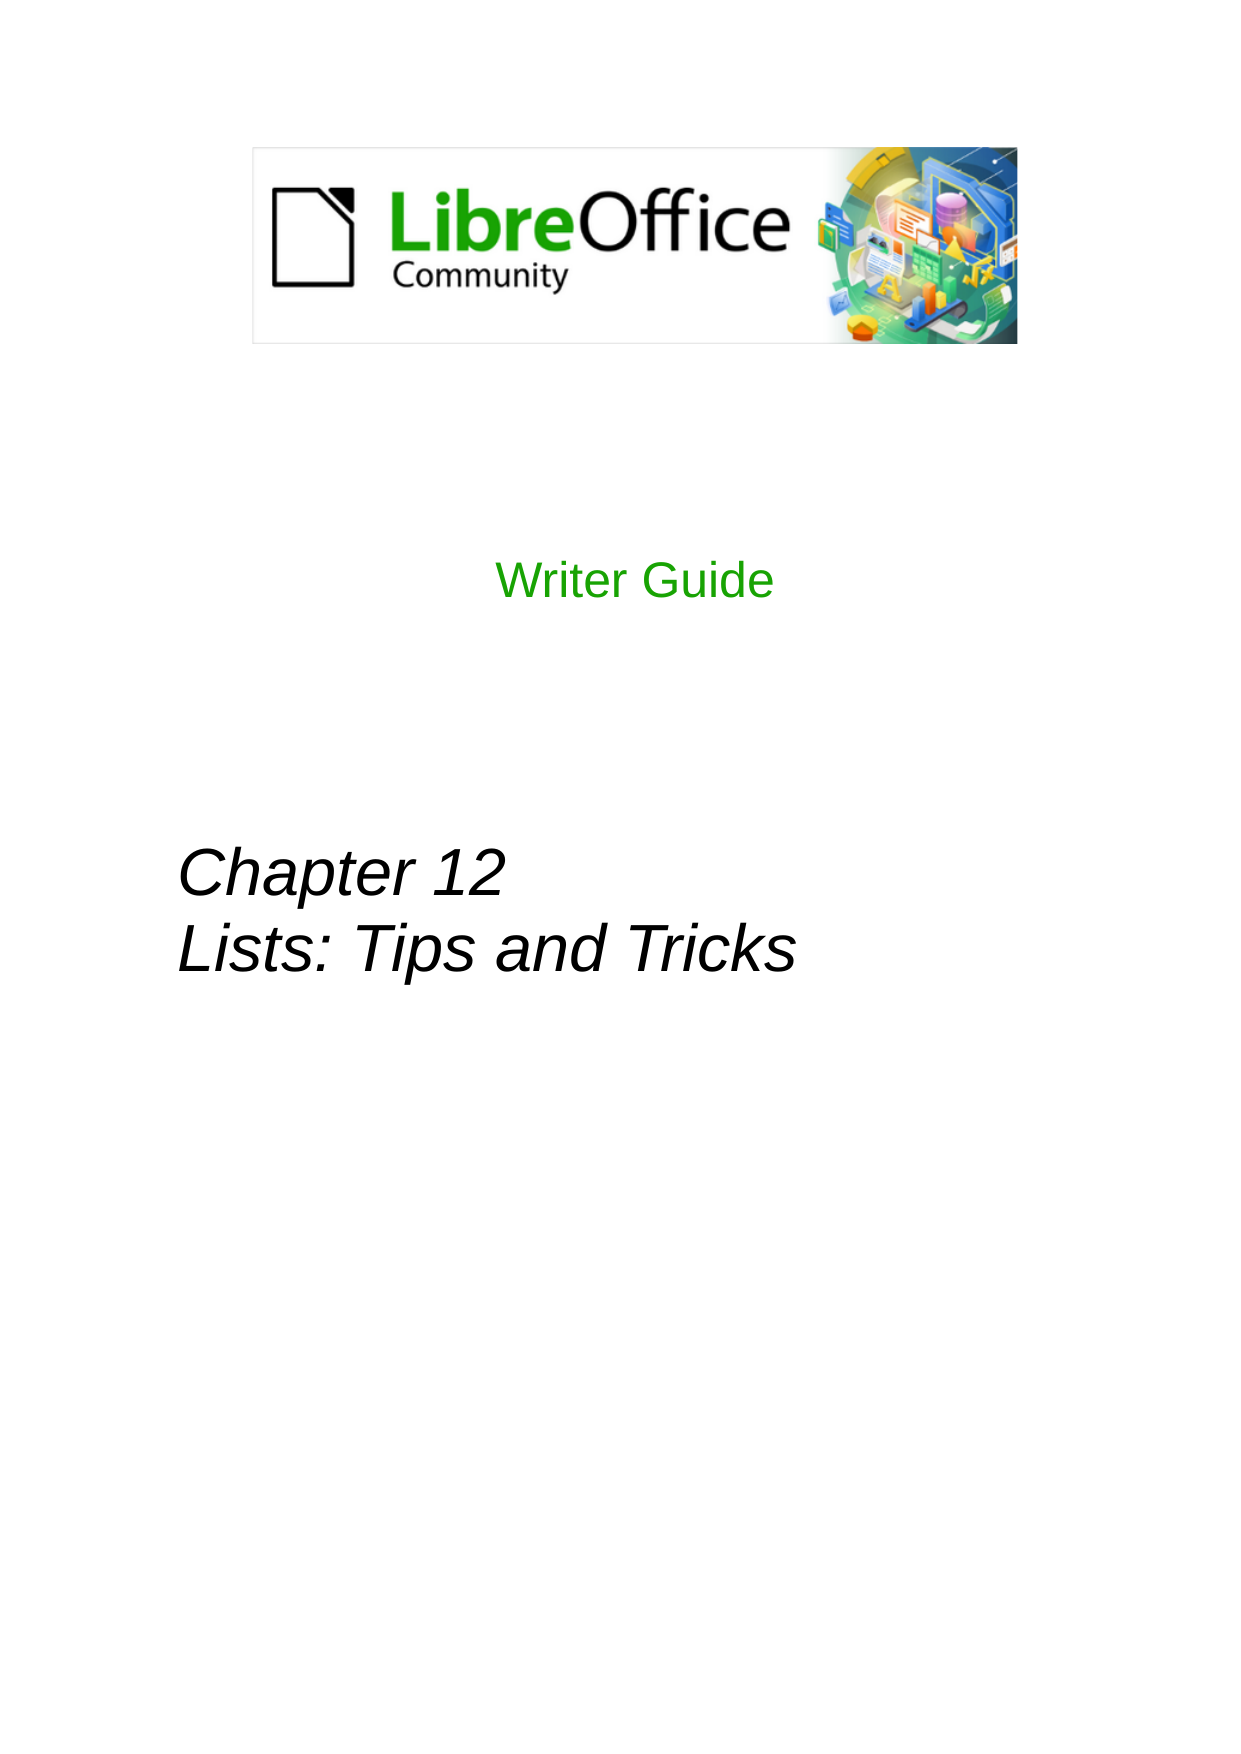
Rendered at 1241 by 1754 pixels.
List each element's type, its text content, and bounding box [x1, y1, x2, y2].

title Chapter 12 Lists: Tips and Tricks [177, 833, 1093, 986]
text Writer Guide [177, 550, 1093, 608]
picture [252, 147, 1018, 344]
